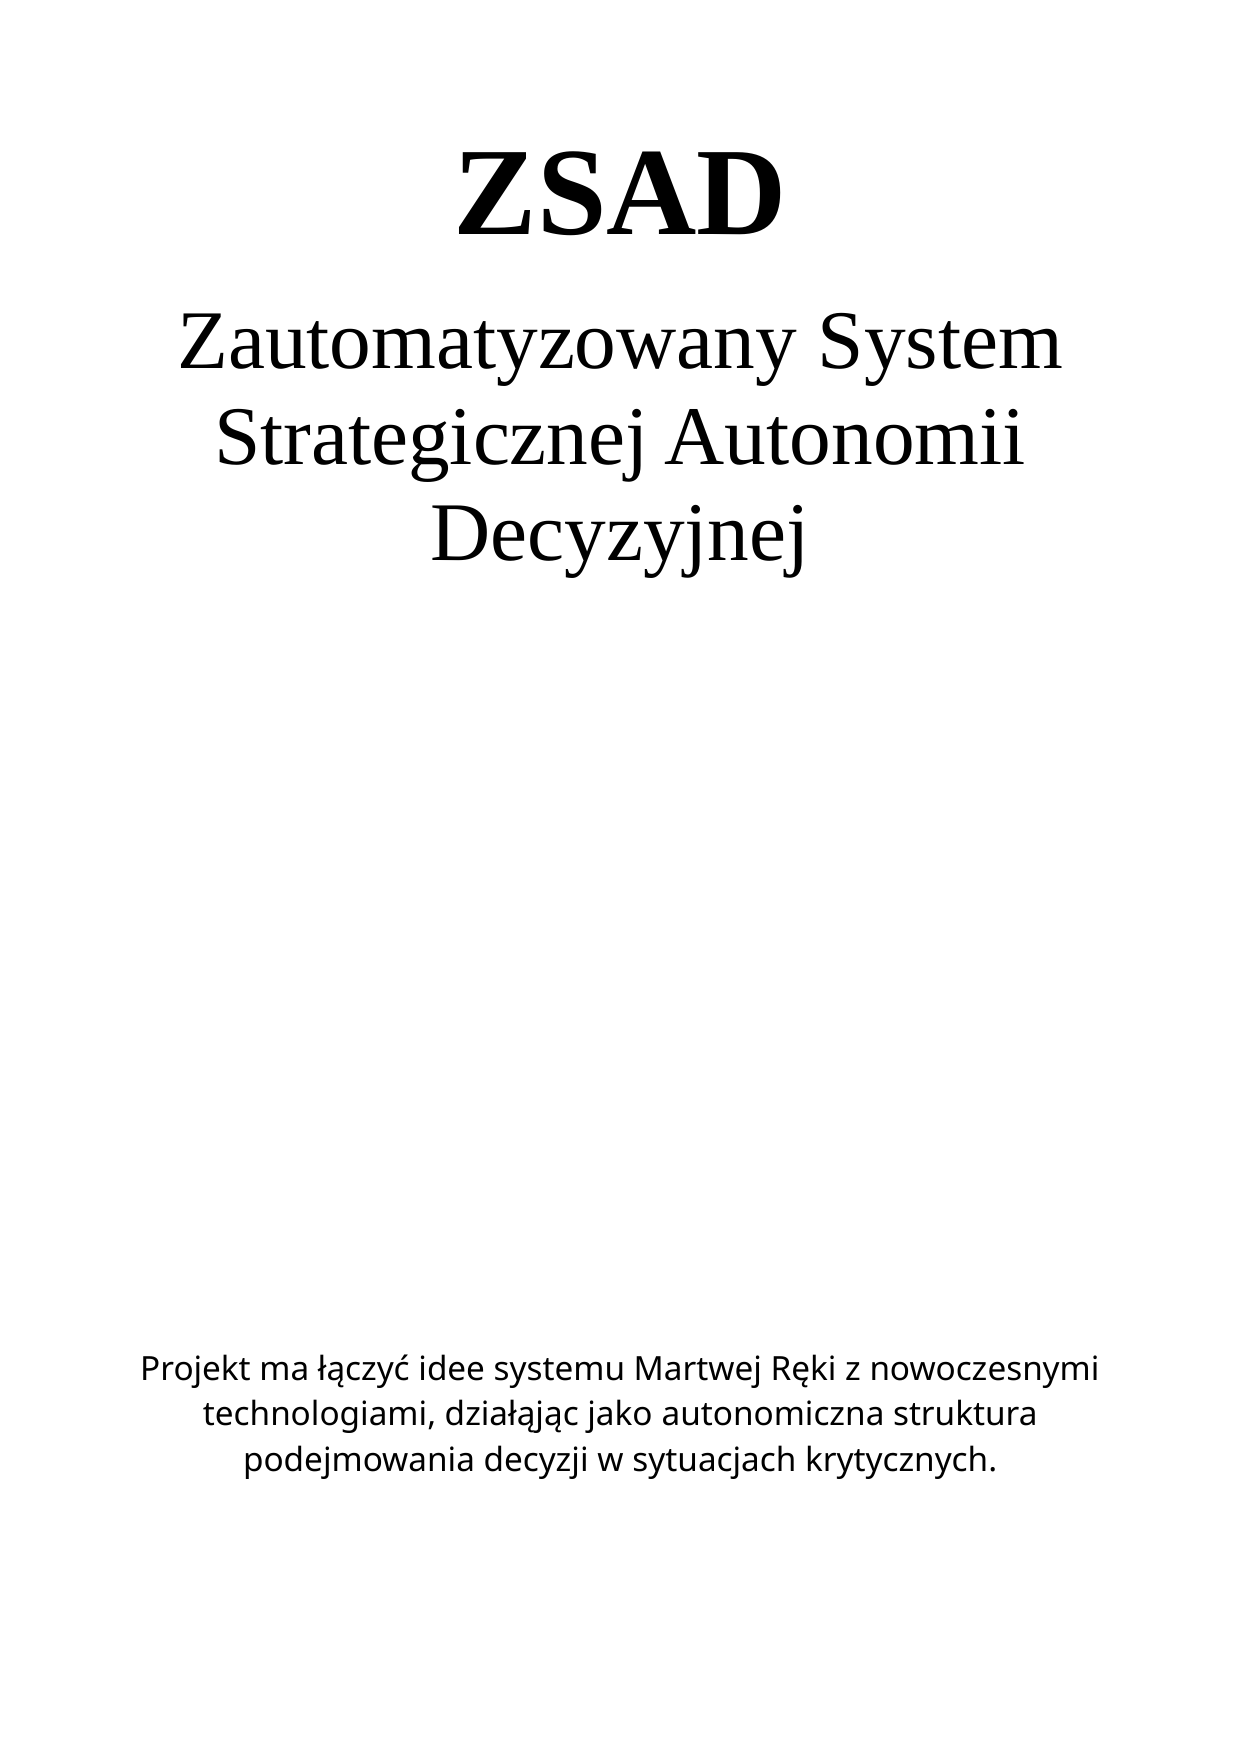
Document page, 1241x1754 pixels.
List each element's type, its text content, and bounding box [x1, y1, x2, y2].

text ZSAD [118, 118, 1122, 291]
text Projekt ma łączyć idee systemu Martwej Ręki z nowoczesnymi technologiami, działąjąc jako autonomiczna struktura podejmowania decyzji w sytuacjach krytycznych. [118, 1345, 1122, 1481]
text Zautomatyzowany System Strategicznej Autonomii Decyzyjnej [118, 291, 1122, 578]
